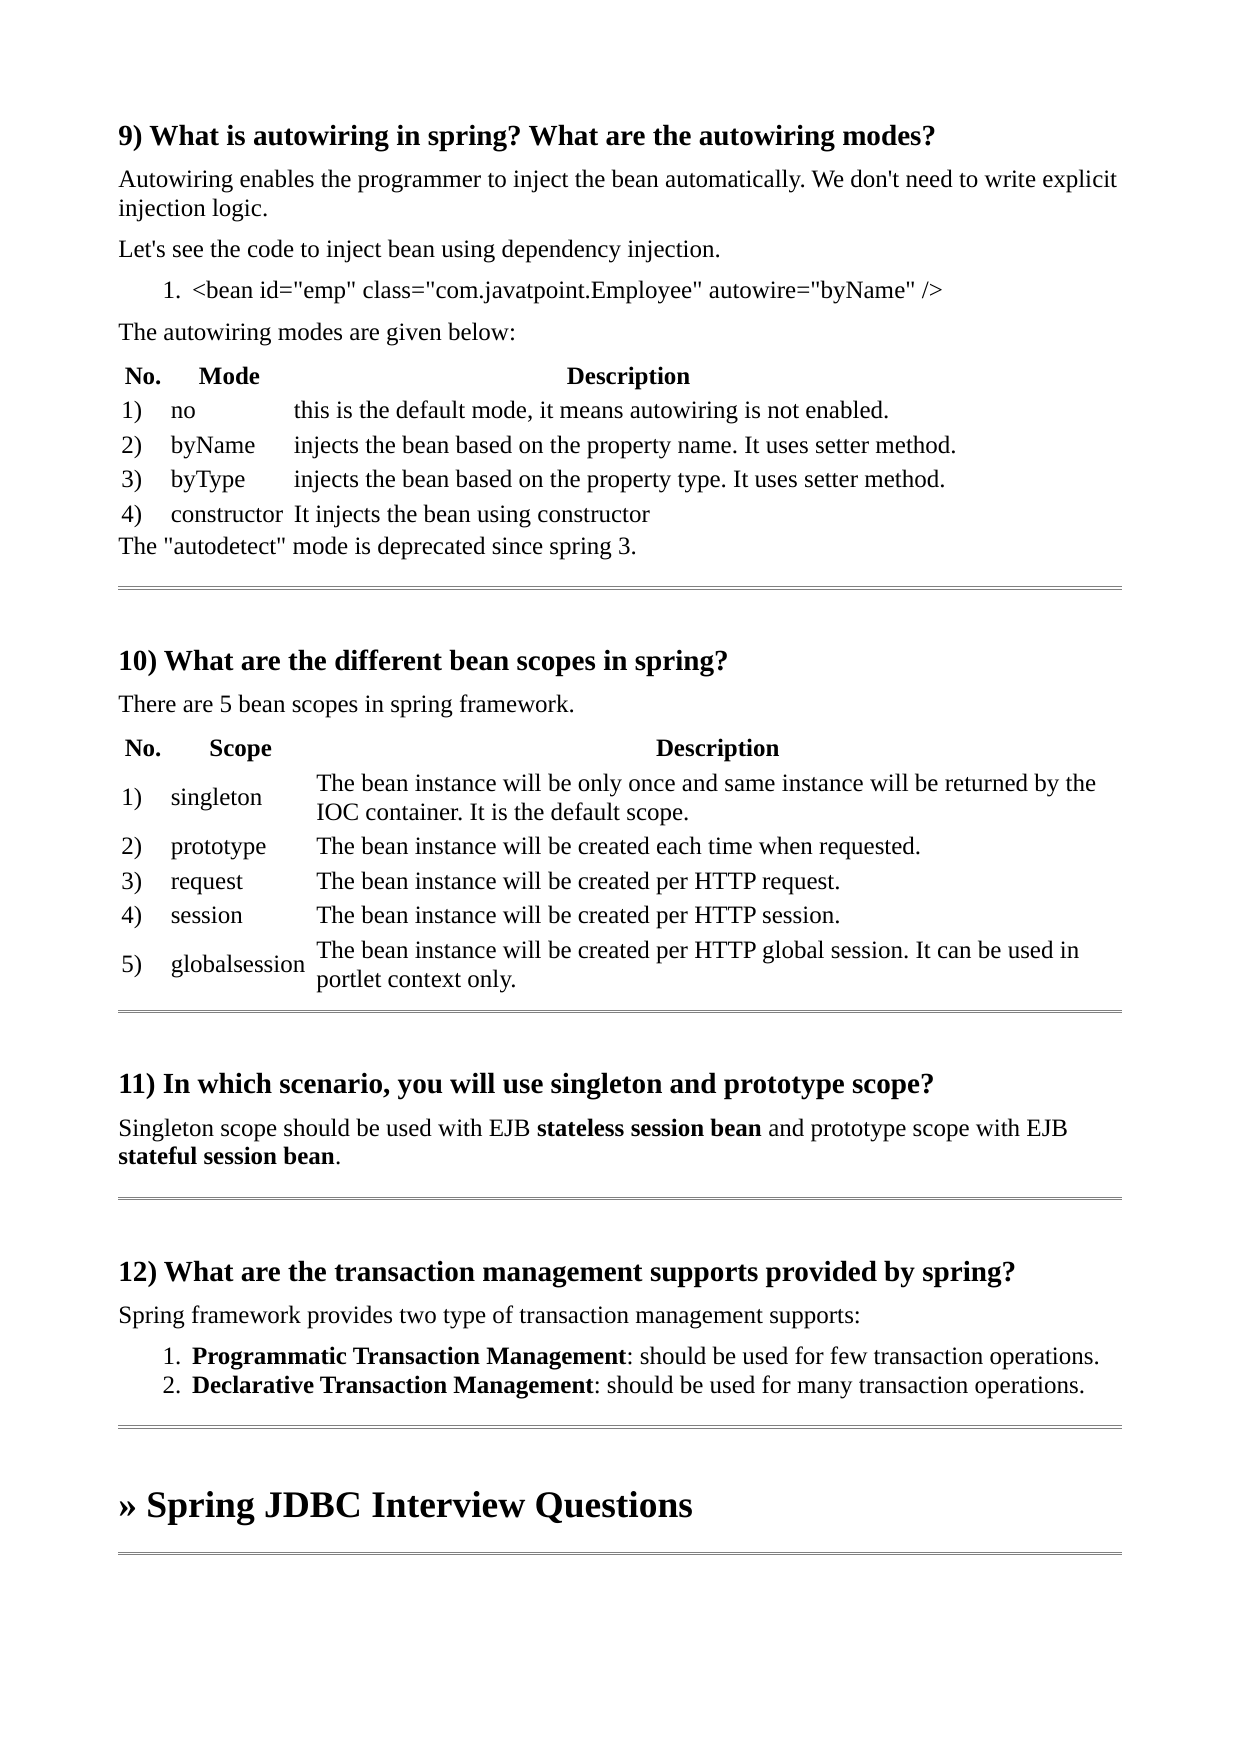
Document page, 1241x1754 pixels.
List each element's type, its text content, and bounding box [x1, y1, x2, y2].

table_cell injects the bean based on the property type. It uses setter method. [291, 462, 966, 496]
table_cell this is the default mode, it means autowiring is not enabled. [291, 393, 966, 427]
table_header Mode [168, 358, 291, 392]
table_header No. [118, 358, 168, 392]
text Spring framework provides two type of transaction management supports: [118, 1300, 1122, 1329]
table_cell The bean instance will be created per HTTP request. [313, 863, 1122, 898]
table_cell 1) [118, 765, 168, 828]
table_cell injects the bean based on the property name. It uses setter method. [291, 427, 966, 462]
table_cell request [168, 863, 313, 898]
table_cell 1) [118, 393, 168, 427]
text The "autodetect" mode is deprecated since spring 3. [118, 531, 1122, 559]
table_cell It injects the bean using constructor [291, 496, 966, 531]
table_header No. [118, 731, 168, 765]
subtitle 9) What is autowiring in spring? What are the autowiring modes? [118, 118, 1122, 152]
table_cell The bean instance will be created per HTTP global session. It can be used in portlet context only. [313, 932, 1122, 996]
table_cell byType [168, 462, 291, 496]
table_cell no [168, 393, 291, 427]
table_header Scope [168, 731, 313, 765]
text There are 5 bean scopes in spring framework. [118, 689, 1122, 718]
subtitle 10) What are the different bean scopes in spring? [118, 643, 1122, 677]
table_cell constructor [168, 496, 291, 531]
table_cell 2) [118, 829, 168, 863]
table_cell 2) [118, 427, 168, 462]
table_cell 3) [118, 462, 168, 496]
subtitle 12) What are the transaction management supports provided by spring? [118, 1254, 1122, 1287]
subtitle » Spring JDBC Interview Questions [118, 1482, 1122, 1525]
table_cell globalsession [168, 932, 313, 996]
table_cell The bean instance will be created per HTTP session. [313, 898, 1122, 932]
text The autowiring modes are given below: [118, 317, 1122, 345]
table_cell 4) [118, 496, 168, 531]
text Singleton scope should be used with EJB stateless session bean and prototype scope with EJB stateful session bean. [118, 1113, 1122, 1170]
table_cell singleton [168, 765, 313, 828]
list <bean id="emp" class="com.javatpoint.Employee" autowire="byName" /> [162, 275, 1122, 304]
table_cell The bean instance will be created each time when requested. [313, 829, 1122, 863]
text Autowiring enables the programmer to inject the bean automatically. We don't need to write explicit injection logic. [118, 164, 1122, 222]
table_cell session [168, 898, 313, 932]
table_cell 3) [118, 863, 168, 898]
table_header Description [291, 358, 966, 392]
table_cell 5) [118, 932, 168, 996]
table_cell 4) [118, 898, 168, 932]
table_header Description [313, 731, 1122, 765]
table_cell prototype [168, 829, 313, 863]
table_cell byName [168, 427, 291, 462]
subtitle 11) In which scenario, you will use singleton and prototype scope? [118, 1067, 1122, 1100]
text Let's see the code to inject bean using dependency injection. [118, 234, 1122, 263]
list Programmatic Transaction Management: should be used for few transaction operations. [162, 1341, 1122, 1370]
list Declarative Transaction Management: should be used for many transaction operations. [162, 1370, 1122, 1399]
table_cell The bean instance will be only once and same instance will be returned by the IOC container. It is the default scope. [313, 765, 1122, 828]
